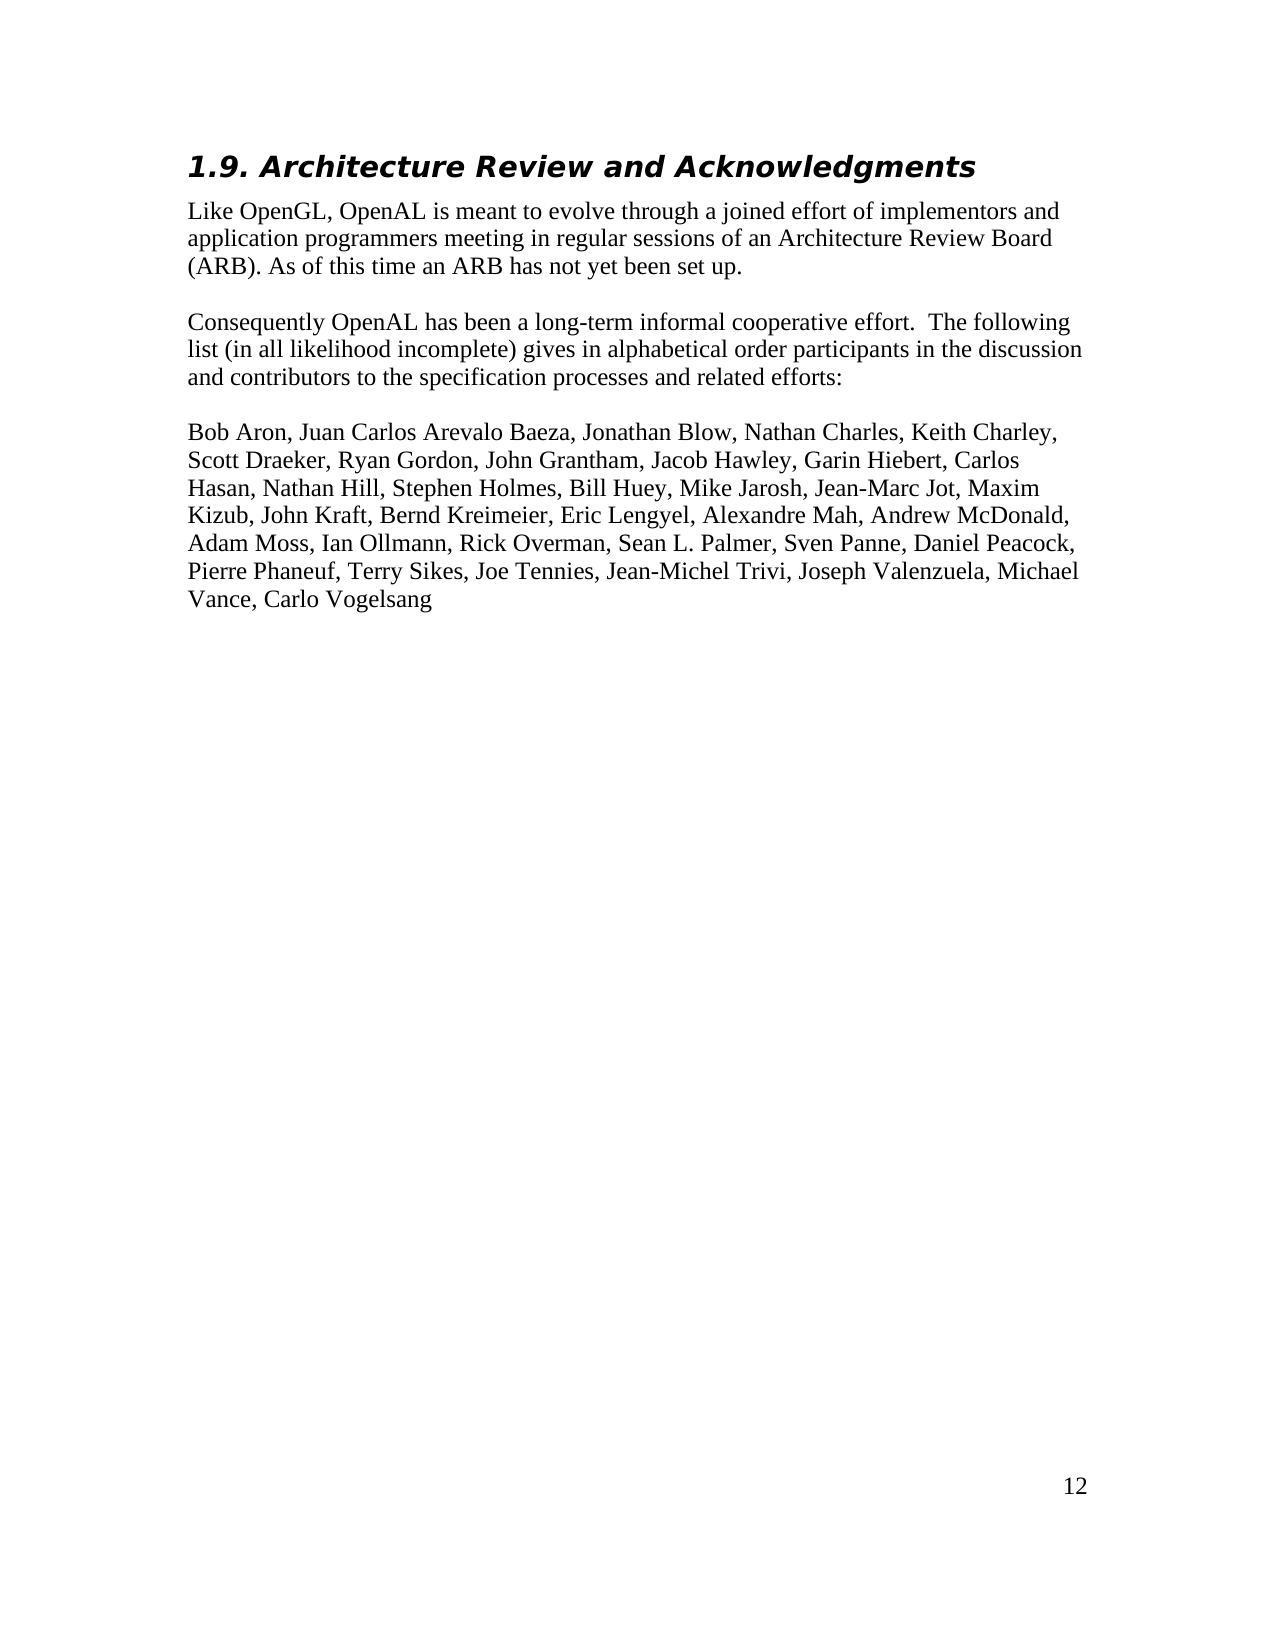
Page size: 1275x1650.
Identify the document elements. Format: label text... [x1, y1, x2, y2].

text Bob Aron, Juan Carlos Arevalo Baeza, Jonathan Blow, Nathan Charles, Keith Charley, Scott Draeker, Ryan Gordon, John Grantham, Jacob Hawley, Garin Hiebert, Carlos Hasan, Nathan Hill, Stephen Holmes, Bill Huey, Mike Jarosh, Jean-Marc Jot, Maxim Kizub, John Kraft, Bernd Kreimeier, Eric Lengyel, Alexandre Mah, Andrew McDonald, Adam Moss, Ian Ollmann, Rick Overman, Sean L. Palmer, Sven Panne, Daniel Peacock, Pierre Phaneuf, Terry Sikes, Joe Tennies, Jean-Michel Trivi, Joseph Valenzuela, Michael Vance, Carlo Vogelsang [187, 418, 1087, 612]
text Consequently OpenAL has been a long-term informal cooperative effort. The following list (in all likelihood incomplete) gives in alphabetical order participants in the discussion and contributors to the specification processes and related efforts: [187, 308, 1087, 391]
subtitle Architecture Review and Acknowledgments [187, 150, 1087, 184]
text Like OpenGL, OpenAL is meant to evolve through a joined effort of implementors and application programmers meeting in regular sessions of an Architecture Review Board (ARB). As of this time an ARB has not yet been set up. [187, 197, 1087, 280]
